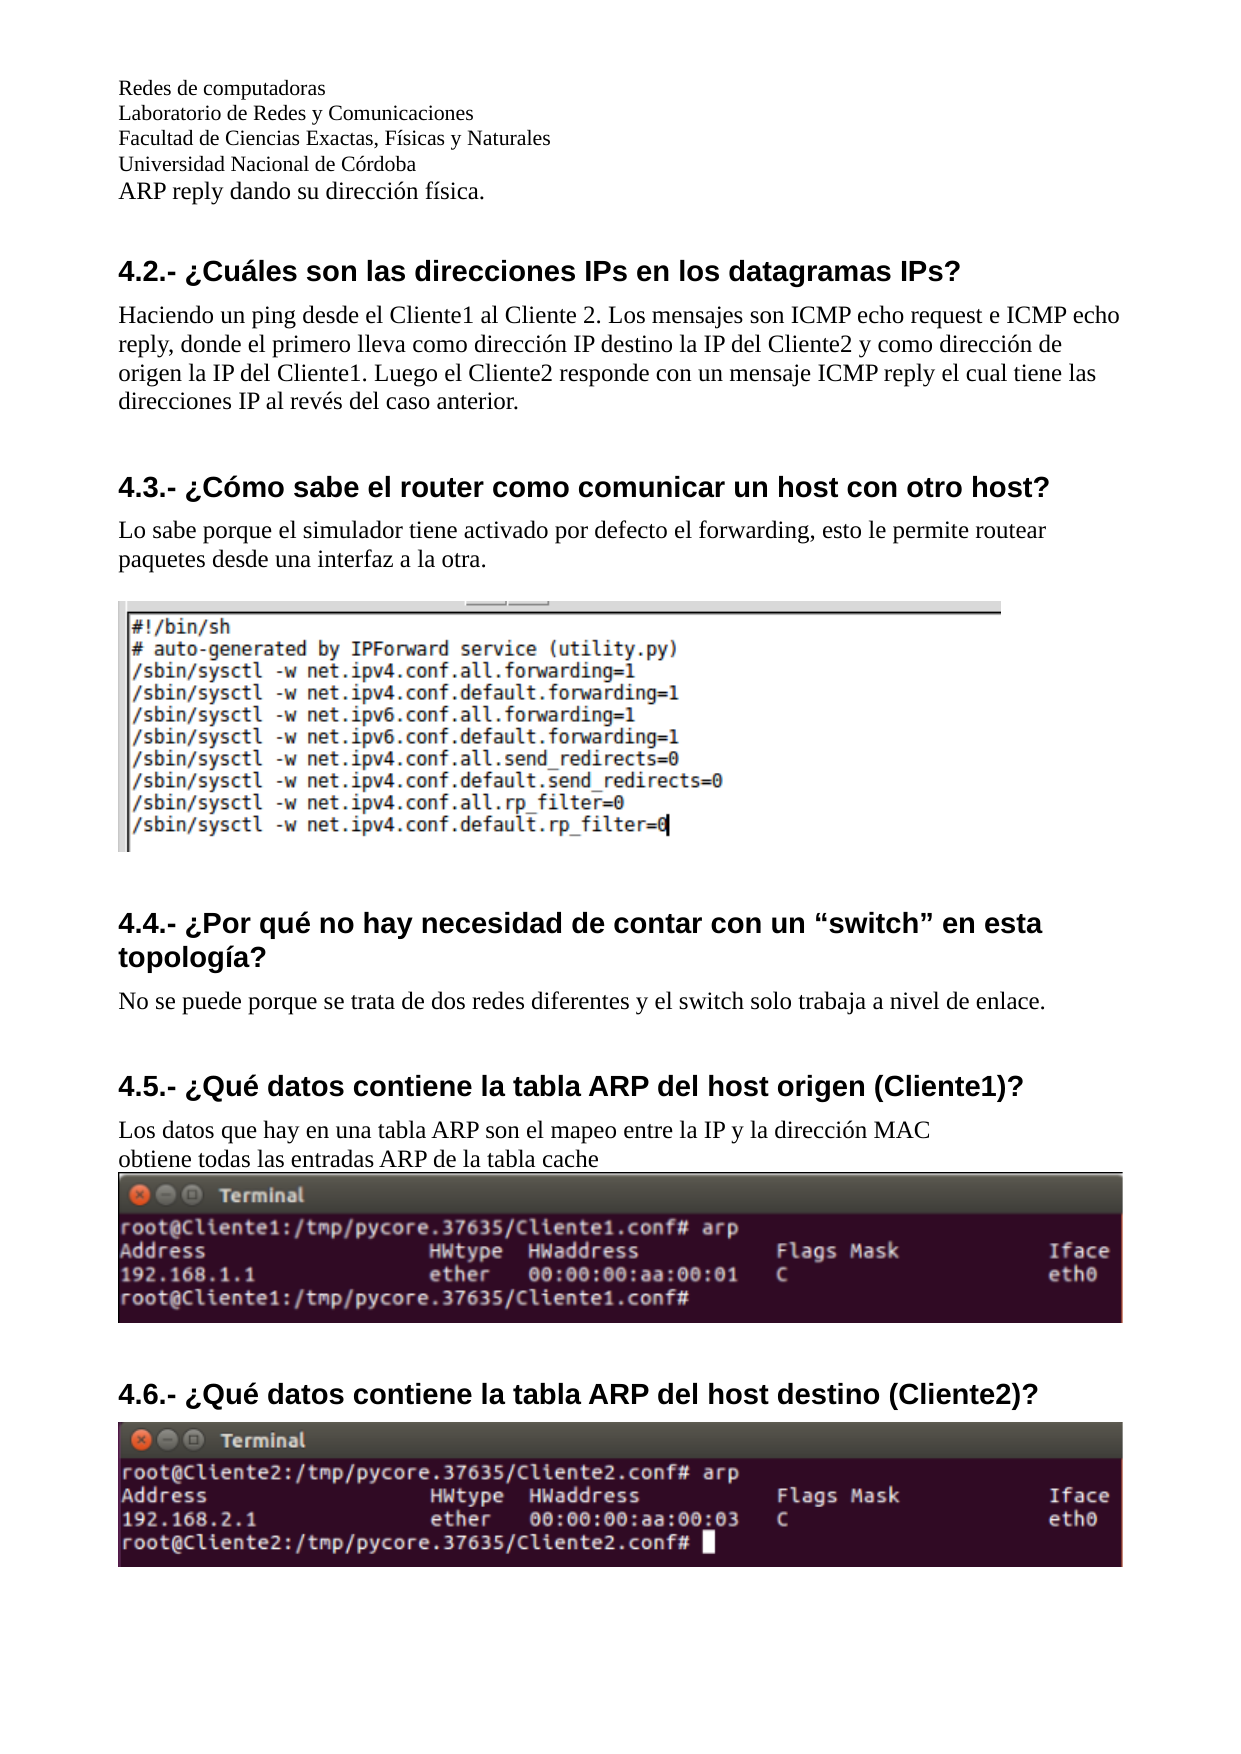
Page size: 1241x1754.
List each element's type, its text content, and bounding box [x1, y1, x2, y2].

subtitle 4.5.- ¿Qué datos contiene la tabla ARP del host origen (Cliente1)? [118, 1035, 1122, 1102]
subtitle 4.4.- ¿Por qué no hay necesidad de contar con un “switch” en esta topología? [118, 873, 1122, 973]
subtitle 4.3.- ¿Cómo sabe el router como comunicar un host con otro host? [118, 436, 1122, 503]
picture [118, 1422, 1123, 1567]
subtitle 4.6.- ¿Qué datos contiene la tabla ARP del host destino (Cliente2)? [118, 1343, 1122, 1410]
text No se puede porque se trata de dos redes diferentes y el switch solo trabaja a nivel de enlace. [118, 986, 1122, 1014]
text Lo sabe porque el simulador tiene activado por defecto el forwarding, esto le permite routear paquetes desde una interfaz a la otra. [118, 516, 1122, 573]
text ARP reply dando su dirección física. [118, 176, 1122, 204]
picture [118, 1172, 1123, 1323]
text Los datos que hay en una tabla ARP son el mapeo entre la IP y la dirección MAC [118, 1115, 1122, 1144]
text Haciendo un ping desde el Cliente1 al Cliente 2. Los mensajes son ICMP echo request e ICMP echo reply, donde el primero lleva como dirección IP destino la IP del Cliente2 y como dirección de origen la IP del Cliente1. Luego el Cliente2 responde con un mensaje ICMP reply el cual tiene las direcciones IP al revés del caso anterior. [118, 300, 1122, 415]
picture [118, 601, 1001, 852]
subtitle 4.2.- ¿Cuáles son las direcciones IPs en los datagramas IPs? [118, 254, 1122, 288]
text obtiene todas las entradas ARP de la tabla cache [118, 1144, 1122, 1172]
